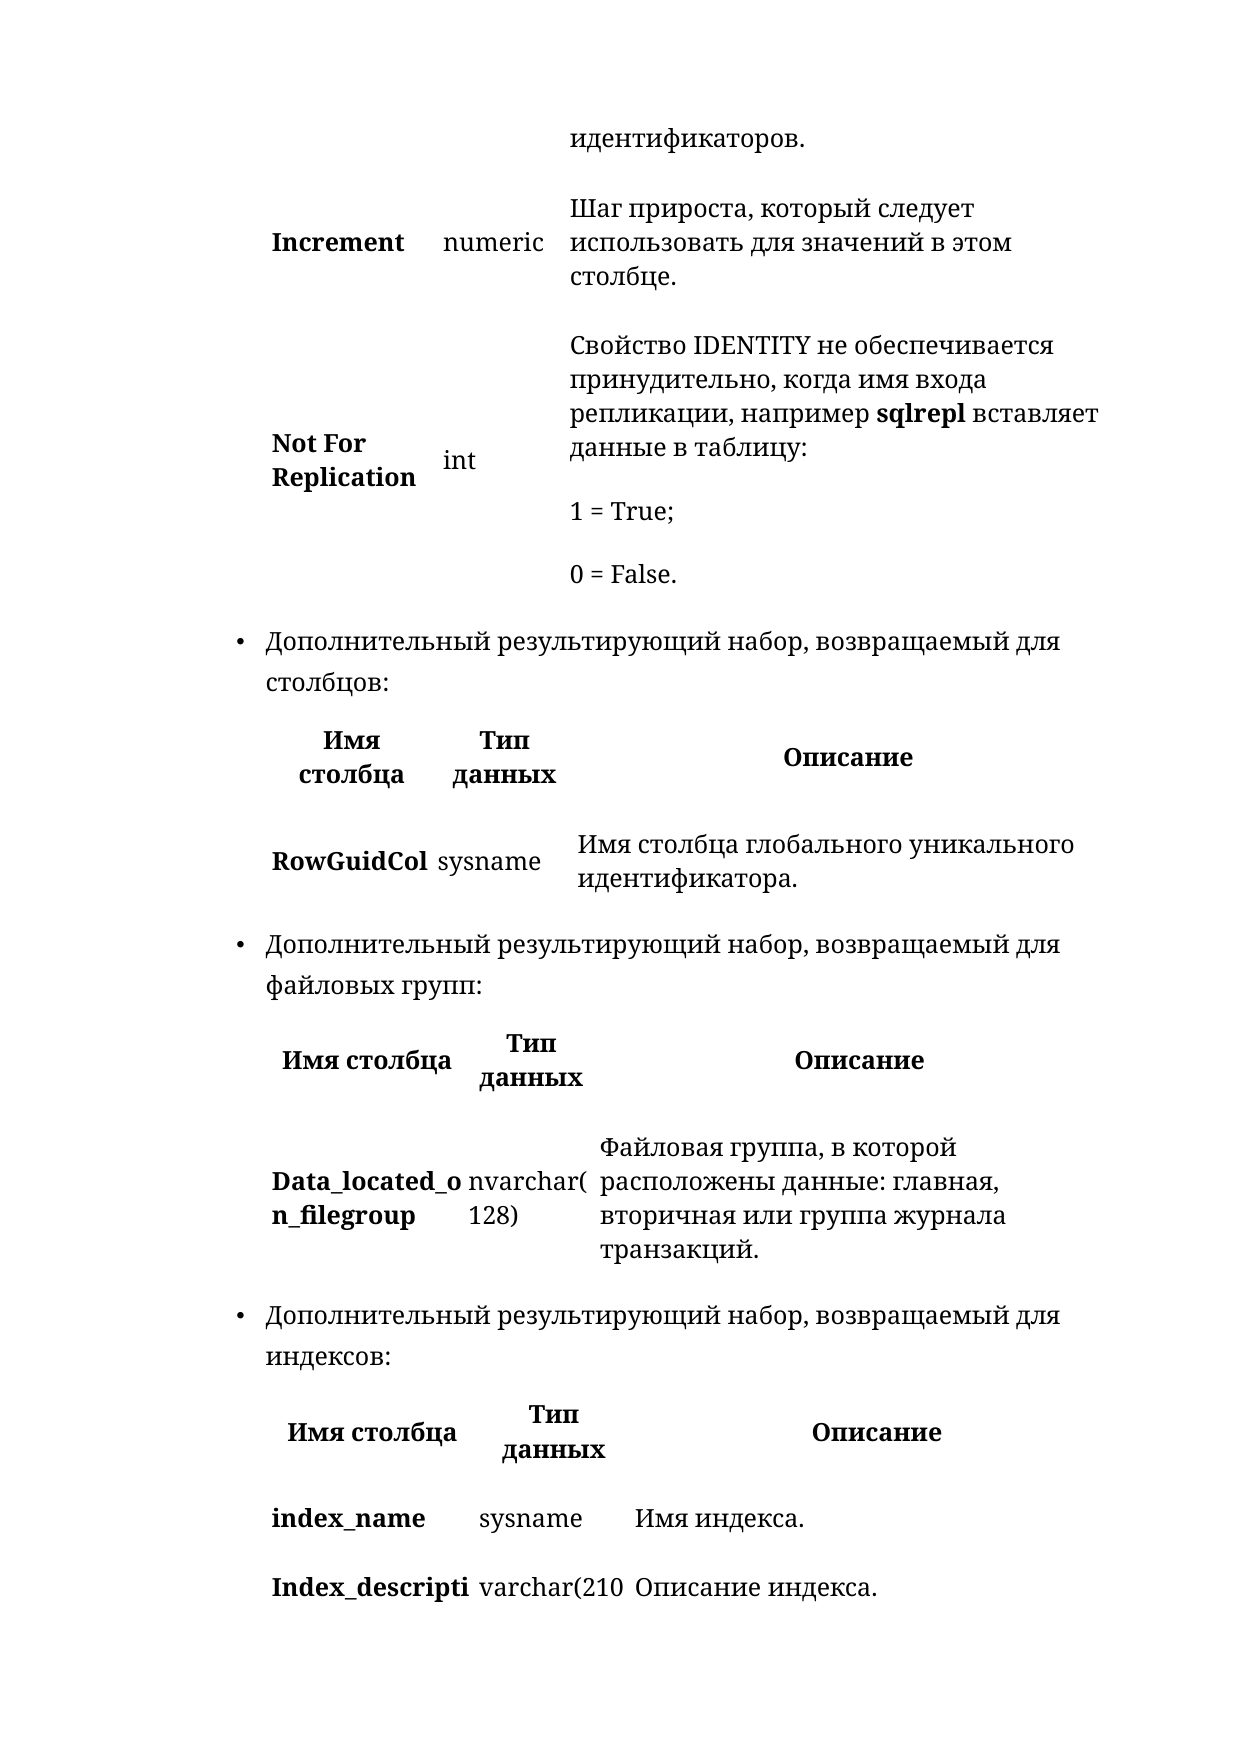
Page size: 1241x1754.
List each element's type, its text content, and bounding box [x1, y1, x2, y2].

table_header Тип данных [476, 1394, 632, 1498]
table_cell [440, 118, 567, 187]
table_cell Not For Replication [269, 325, 440, 624]
table_cell Data_located_on_filegroup [269, 1126, 465, 1298]
table_cell index_name [269, 1498, 476, 1567]
table_header Описание [575, 720, 1122, 823]
table_header Имя столбца [269, 1023, 465, 1126]
table_header Описание [632, 1394, 1122, 1498]
table_cell int [440, 325, 567, 624]
table_cell Шаг прироста, который следует использовать для значений в этом столбце. [567, 188, 1122, 325]
table_cell Описание индекса. [632, 1567, 1122, 1607]
table_header Описание [597, 1023, 1122, 1126]
table_header Тип данных [435, 720, 574, 823]
table_cell Имя индекса. [632, 1498, 1122, 1567]
table_cell идентификаторов. [567, 118, 1122, 187]
table_cell sysname [435, 823, 574, 927]
table_cell Свойство IDENTITY не обеспечивается принудительно, когда имя входа репликации, например sqlrepl вставляет данные в таблицу: 1 = True; 0 = False. [567, 325, 1122, 624]
list Дополнительный результирующий набор, возвращаемый для столбцов: [236, 624, 1122, 698]
table_cell RowGuidCol [269, 823, 434, 927]
table_cell [269, 118, 440, 187]
table_cell Increment [269, 188, 440, 325]
list Дополнительный результирующий набор, возвращаемый для индексов: [236, 1298, 1122, 1373]
table_cell varchar(210 [476, 1567, 632, 1607]
table_cell Имя столбца глобального уникального идентификатора. [575, 823, 1122, 927]
table_cell Index_descripti [269, 1567, 476, 1607]
table_cell sysname [476, 1498, 632, 1567]
table_cell nvarchar(128) [465, 1126, 597, 1298]
table_header Имя столбца [269, 720, 434, 823]
list Дополнительный результирующий набор, возвращаемый для файловых групп: [236, 927, 1122, 1002]
table_cell Файловая группа, в которой расположены данные: главная, вторичная или группа журнала транзакций. [597, 1126, 1122, 1298]
table_cell numeric [440, 188, 567, 325]
table_header Имя столбца [269, 1394, 476, 1498]
table_header Тип данных [465, 1023, 597, 1126]
